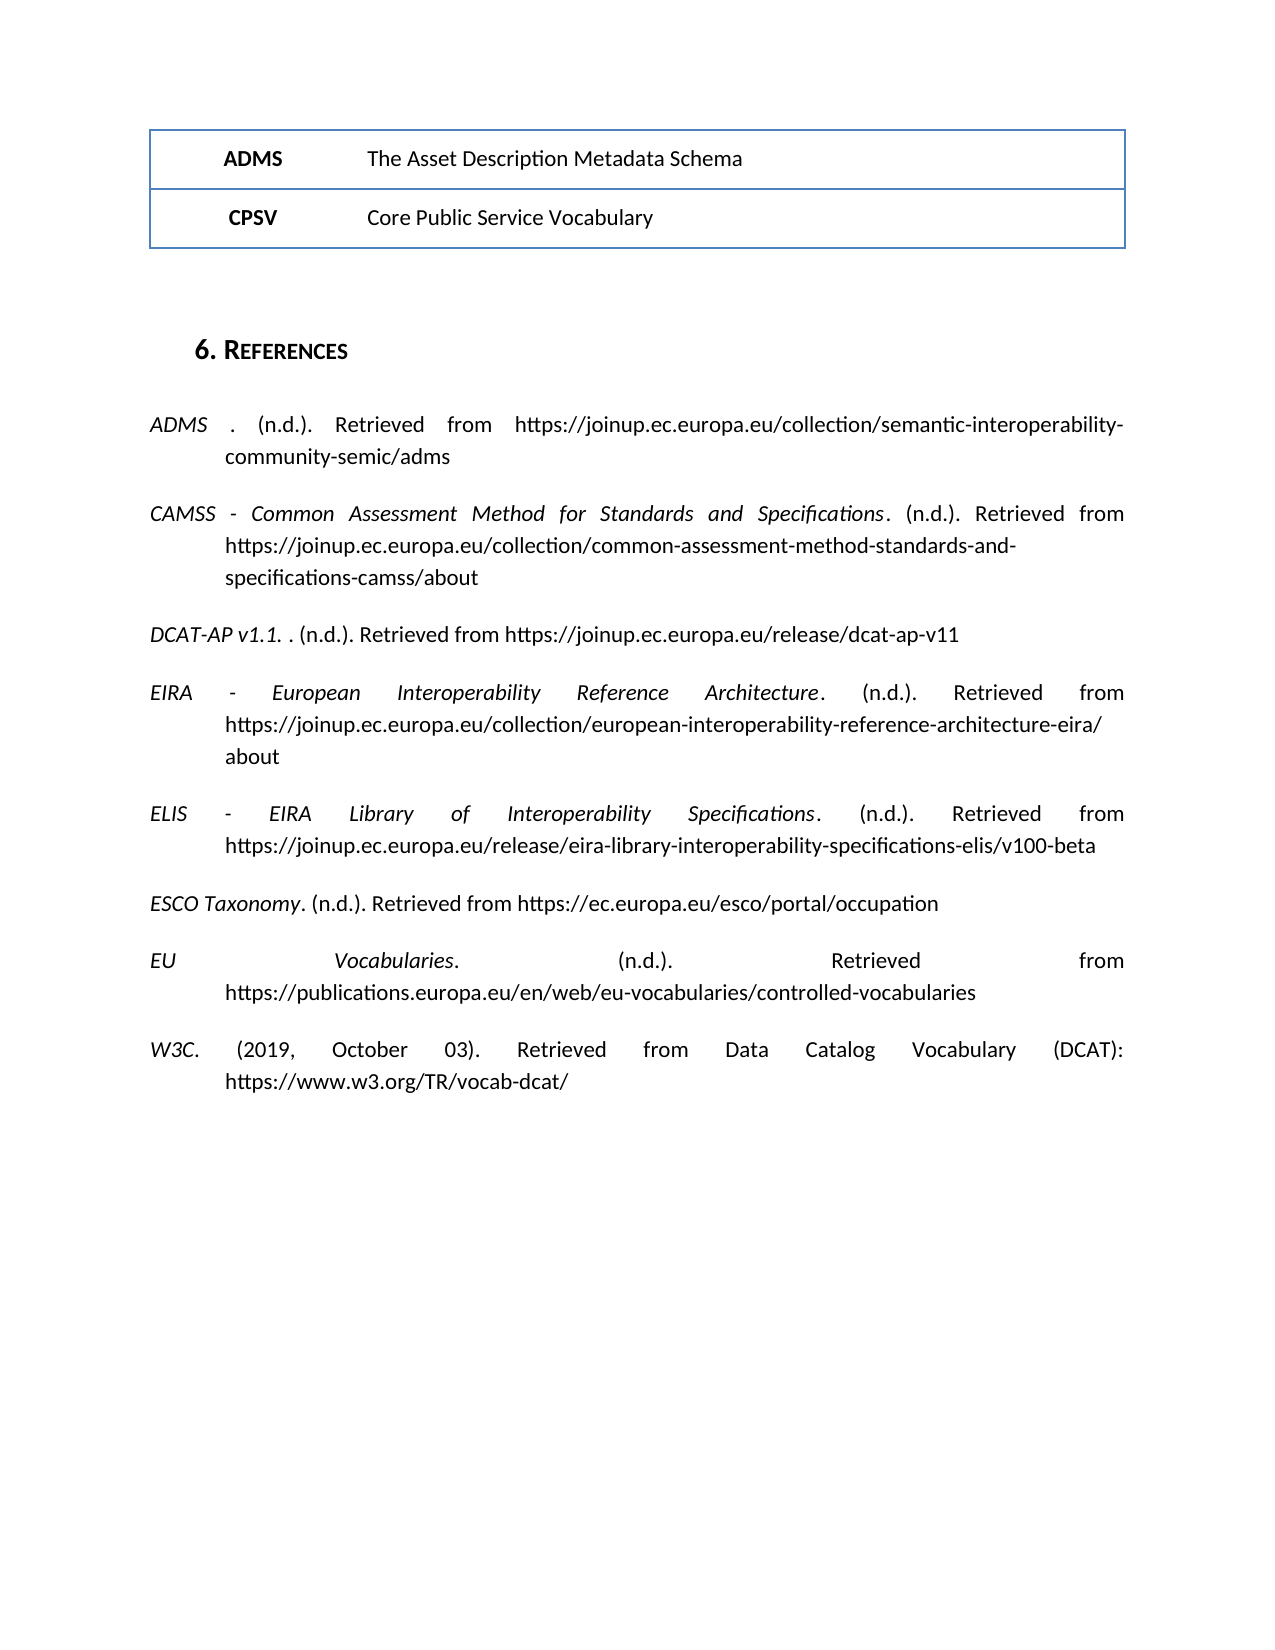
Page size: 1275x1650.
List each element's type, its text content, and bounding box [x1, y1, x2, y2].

text ESCO Taxonomy. (n.d.). Retrieved from https://ec.europa.eu/esco/portal/occupation [150, 889, 1125, 917]
table_cell ADMS [151, 131, 356, 188]
text CAMSS - Common Assessment Method for Standards and Specifications. (n.d.). Retrieved from https://joinup.ec.europa.eu/collection/common-assessment-method-standards-and-specifications-camss/about [150, 499, 1125, 591]
text ADMS . (n.d.). Retrieved from https://joinup.ec.europa.eu/collection/semantic-interoperability-community-semic/adms [150, 410, 1125, 470]
text W3C. (2019, October 03). Retrieved from Data Catalog Vocabulary (DCAT): https://www.w3.org/TR/vocab-dcat/ [150, 1035, 1125, 1096]
text EIRA - European Interoperability Reference Architecture. (n.d.). Retrieved from https://joinup.ec.europa.eu/collection/european-interoperability-reference-architecture-eira/about [150, 678, 1125, 770]
subtitle References [194, 331, 1125, 367]
table_cell CPSV [151, 190, 356, 247]
text DCAT-AP v1.1. . (n.d.). Retrieved from https://joinup.ec.europa.eu/release/dcat-ap-v11 [150, 621, 1125, 649]
text EU Vocabularies. (n.d.). Retrieved from https://publications.europa.eu/en/web/eu-vocabularies/controlled-vocabularies [150, 946, 1125, 1006]
table_cell Core Public Service Vocabulary [356, 190, 1124, 247]
text ELIS - EIRA Library of Interoperability Specifications. (n.d.). Retrieved from https://joinup.ec.europa.eu/release/eira-library-interoperability-specifications-elis/v100-beta [150, 799, 1125, 859]
table_cell The Asset Description Metadata Schema [356, 131, 1124, 188]
